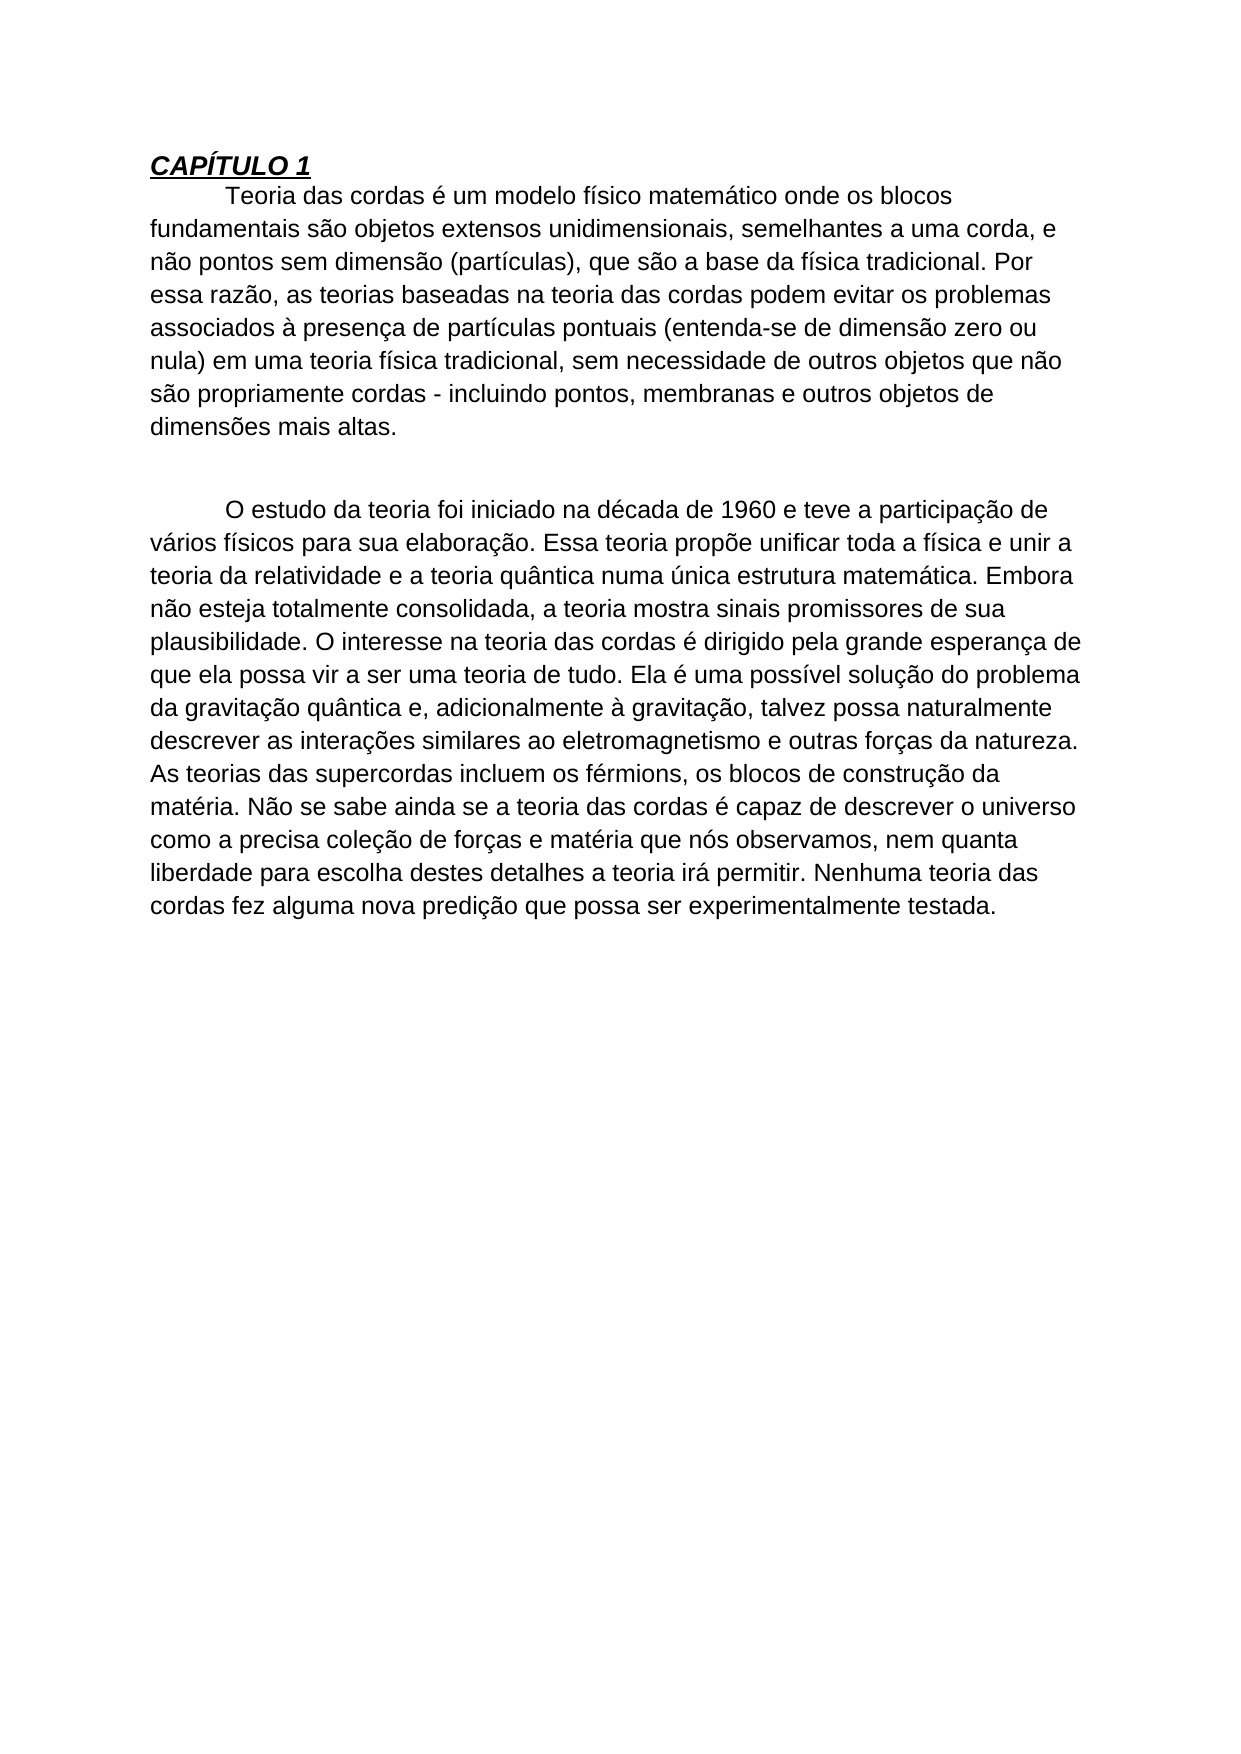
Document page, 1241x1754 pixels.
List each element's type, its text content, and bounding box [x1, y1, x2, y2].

subtitle CAPÍTULO 1 [150, 150, 1090, 181]
text Teoria das cordas é um modelo físico matemático onde os blocos fundamentais são objetos extensos unidimensionais, semelhantes a uma corda, e não pontos sem dimensão (partículas), que são a base da física tradicional. Por essa razão, as teorias baseadas na teoria das cordas podem evitar os problemas associados à presença de partículas pontuais (entenda-se de dimensão zero ou nula) em uma teoria física tradicional, sem necessidade de outros objetos que não são propriamente cordas - incluindo pontos, membranas e outros objetos de dimensões mais altas. [150, 181, 1090, 441]
text O estudo da teoria foi iniciado na década de 1960 e teve a participação de vários físicos para sua elaboração. Essa teoria propõe unificar toda a física e unir a teoria da relatividade e a teoria quântica numa única estrutura matemática. Embora não esteja totalmente consolidada, a teoria mostra sinais promissores de sua plausibilidade. O interesse na teoria das cordas é dirigido pela grande esperança de que ela possa vir a ser uma teoria de tudo. Ela é uma possível solução do problema da gravitação quântica e, adicionalmente à gravitação, talvez possa naturalmente descrever as interações similares ao eletromagnetismo e outras forças da natureza. As teorias das supercordas incluem os férmions, os blocos de construção da matéria. Não se sabe ainda se a teoria das cordas é capaz de descrever o universo como a precisa coleção de forças e matéria que nós observamos, nem quanta liberdade para escolha destes detalhes a teoria irá permitir. Nenhuma teoria das cordas fez alguma nova predição que possa ser experimentalmente testada. [150, 495, 1090, 920]
